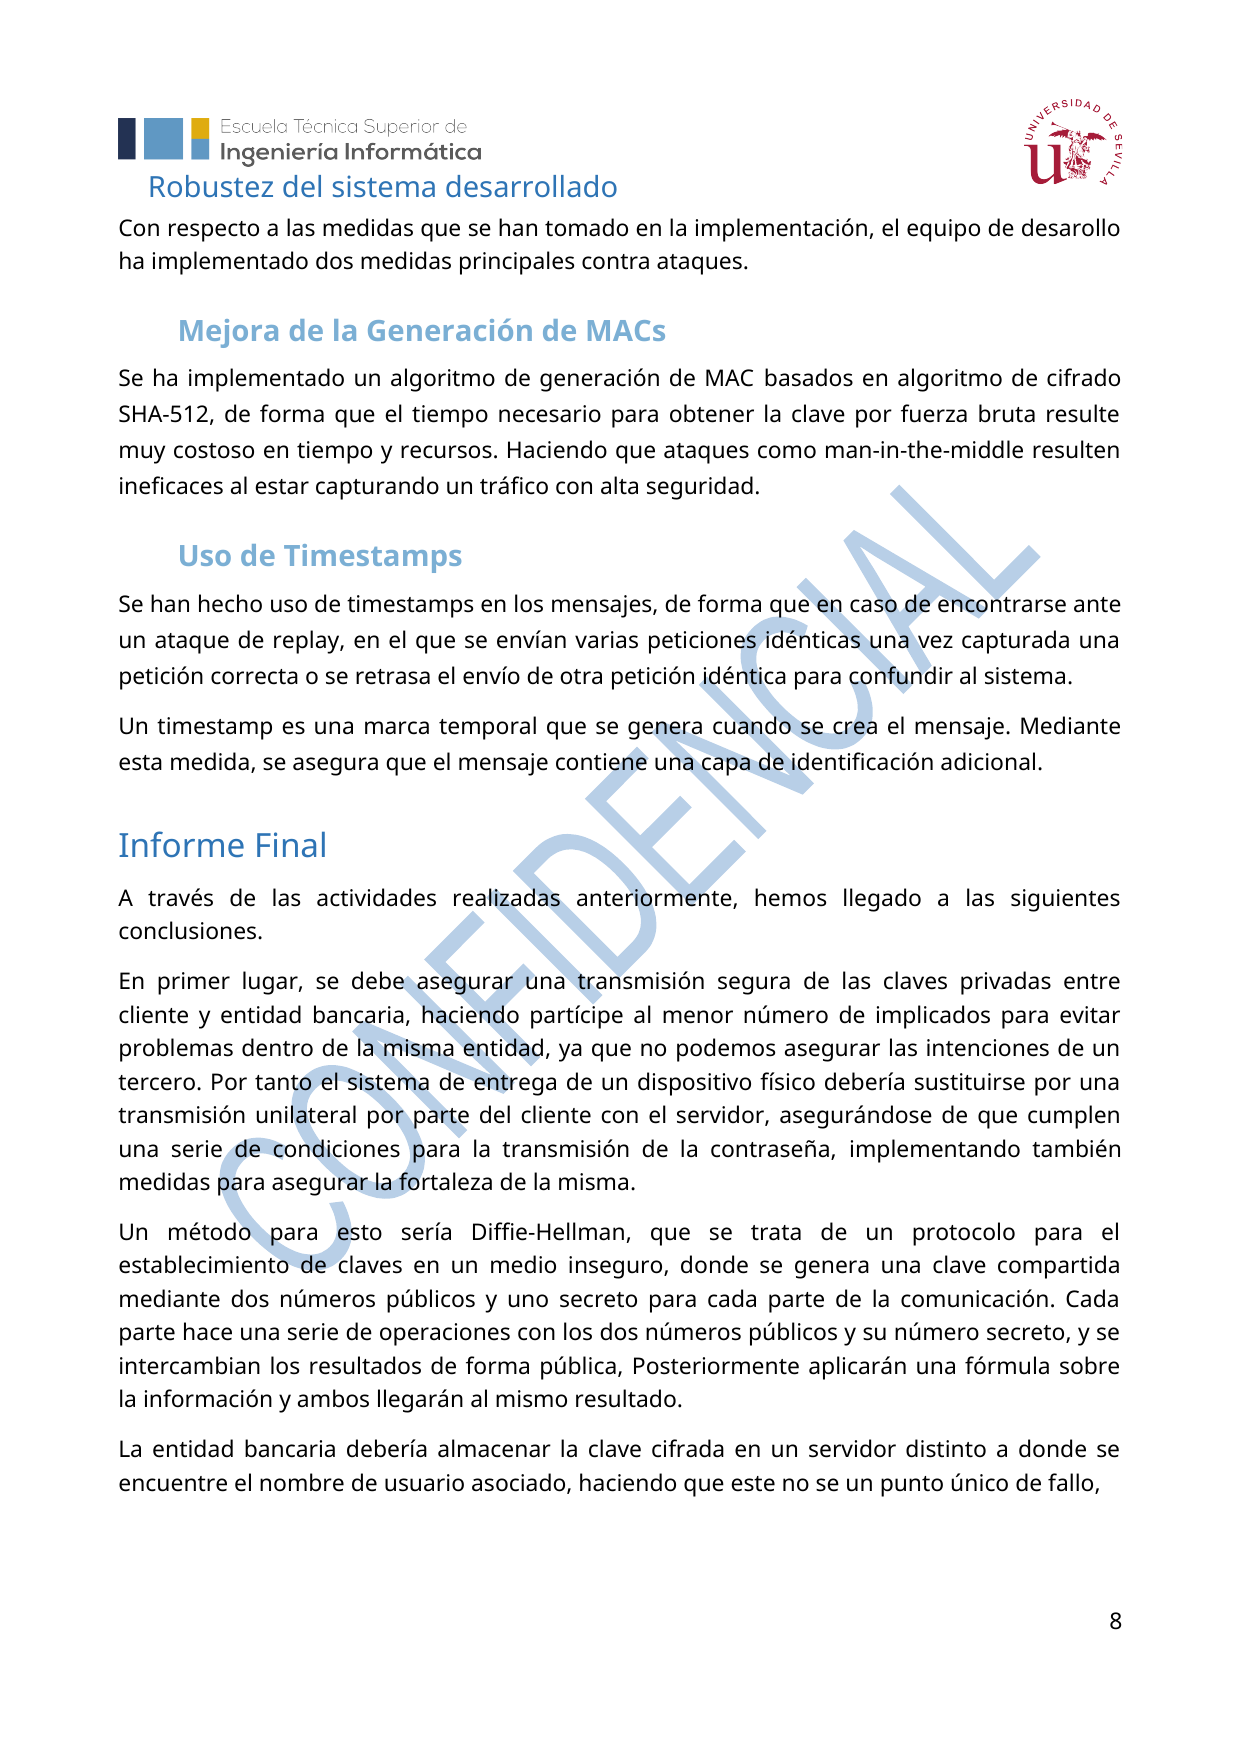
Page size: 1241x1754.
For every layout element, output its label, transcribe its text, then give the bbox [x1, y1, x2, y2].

text Se han hecho uso de timestamps en los mensajes, de forma que en caso de encontrarse ante un ataque de replay, en el que se envían varias peticiones idénticas una vez capturada una petición correcta o se retrasa el envío de otra petición idéntica para confundir al sistema. [818, 588, 919, 681]
text A través de las actividades realizadas anteriormente, hemos llegado a las siguientes conclusiones. [544, 882, 640, 946]
text Se ha implementado un algoritmo de generación de MAC basados en algoritmo de cifrado SHA-512, de forma que el tiempo necesario para obtener la clave por fuerza bruta resulte muy costoso en tiempo y recursos. Haciendo que ataques como man-in-the-middle resulten ineficaces al estar capturando un tráfico con alta seguridad. [118, 362, 1122, 501]
subtitle [863, 550, 904, 575]
text Se han hecho uso de timestamps en los mensajes, de forma que en caso de encontrarse ante un ataque de replay, en el que se envían varias peticiones idénticas una vez capturada una petición correcta o se retrasa el envío de otra petición idéntica para confundir al sistema. [118, 588, 899, 691]
text Con respecto a las medidas que se han tomado en la implementación, el equipo de desarollo ha implementado dos medidas principales contra ataques. [118, 212, 1122, 276]
text En primer lugar, se debe asegurar una transmisión segura de las claves privadas entre cliente y entidad bancaria, haciendo partícipe al menor número de implicados para evitar problemas dentro de la misma entidad, ya que no podemos asegurar las intenciones de un tercero. Por tanto el sistema de entrega de un dispositivo físico debería sustituirse por una transmisión unilateral por parte del cliente con el servidor, asegurándose de que cumplen una serie de condiciones para la transmisión de la contraseña, implementando también medidas para asegurar la fortaleza de la misma. [118, 965, 1122, 1197]
text Un timestamp es una marca temporal que se genera cuando se crea el mensaje. Mediante esta medida, se asegura que el mensaje contiene una capa de identificación adicional. [118, 710, 767, 777]
text La entidad bancaria debería almacenar la clave cifrada en un servidor distinto a donde se encuentre el nombre de usuario asociado, haciendo que este no se un punto único de fallo, [118, 1433, 1122, 1498]
picture [1024, 99, 1123, 185]
subtitle [951, 535, 1122, 575]
text Se han hecho uso de timestamps en los mensajes, de forma que en caso de encontrarse ante un ataque de replay, en el que se envían varias peticiones idénticas una vez capturada una petición correcta o se retrasa el envío de otra petición idéntica para confundir al sistema. [908, 588, 1122, 691]
subtitle Robustez del sistema desarrollado [148, 166, 1122, 206]
text Un timestamp es una marca temporal que se genera cuando se crea el mensaje. Mediante esta medida, se asegura que el mensaje contiene una capa de identificación adicional. [742, 710, 1122, 777]
subtitle Informe Final [118, 821, 652, 867]
text A través de las actividades realizadas anteriormente, hemos llegado a las siguientes conclusiones. [118, 882, 586, 946]
picture [118, 118, 481, 167]
subtitle [653, 821, 1122, 867]
subtitle [865, 535, 969, 575]
subtitle Mejora de la Generación de MACs [177, 310, 1122, 350]
text Un método para esto sería Diffie-Hellman, que se trata de un protocolo para el establecimiento de claves en un medio inseguro, donde se genera una clave compartida mediante dos números públicos y uno secreto para cada parte de la comunicación. Cada parte hace una serie de operaciones con los dos números públicos y su número secreto, y se intercambian los resultados de forma pública, Posteriormente aplicarán una fórmula sobre la información y ambos llegarán al mismo resultado. [118, 1216, 1122, 1414]
text A través de las actividades realizadas anteriormente, hemos llegado a las siguientes conclusiones. [641, 882, 1122, 946]
subtitle [627, 821, 653, 834]
subtitle Uso de Timestamps [177, 535, 862, 575]
